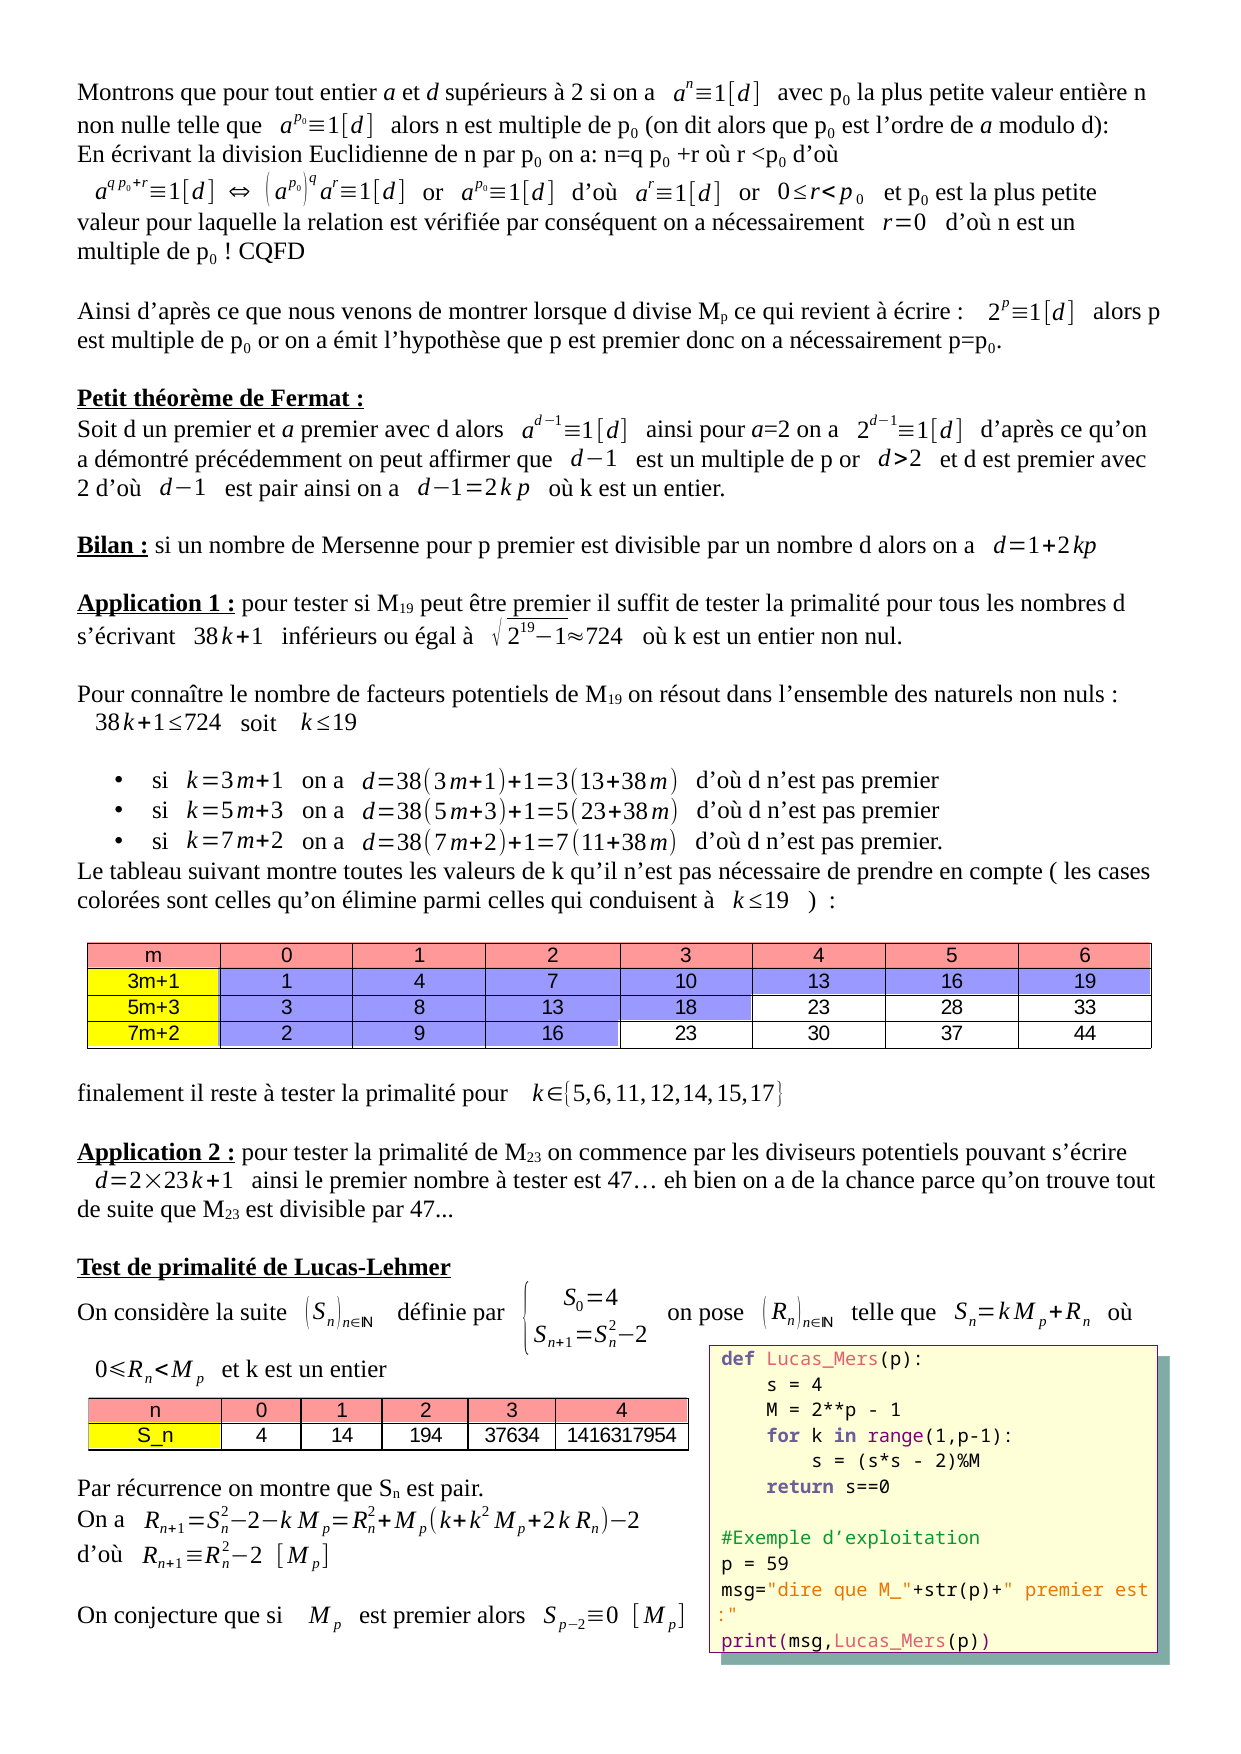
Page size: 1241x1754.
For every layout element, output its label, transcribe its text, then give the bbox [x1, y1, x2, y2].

text Petit théorème de Fermat : [77, 383, 1163, 412]
text Ainsi d’après ce que nous venons de montrer lorsque d divise Mp ce qui revient à écrire : alors p est multiple de p₀ or on a émit l’hypothèse que p est premier donc on a nécessairement p=p₀. [77, 293, 1163, 354]
text En écrivant la division Euclidienne de n par p₀ on a: n=q p₀ +r où r <p₀ d’oùord’oùoret p₀ est la plus petite valeur pour laquelle la relation est vérifiée par conséquent on a nécessairementd’où n est un multiple de p₀ ! CQFD [77, 139, 1163, 265]
text On considère la suite définie paron posetelle queoù et k est un entier [77, 1280, 1163, 1387]
text Test de primalité de Lucas-Lehmer [77, 1252, 1163, 1280]
text On conjecture que si est premier alors [77, 1601, 709, 1633]
text Le tableau suivant montre toutes les valeurs de k qu’il n’est pas nécessaire de prendre en compte ( les cases colorées sont celles qu’on élimine parmi celles qui conduisent à) : [77, 856, 1163, 914]
text Bilan : si un nombre de Mersenne pour p premier est divisible par un nombre d alors on a [77, 530, 1163, 559]
text Par récurrence on montre que Sn est pair. [77, 1473, 709, 1502]
text Soit d un premier et a premier avec d alorsainsi pour a=2 on ad’après ce qu’on a démontré précédemment on peut affirmer queest un multiple de p oret d est premier avec 2 d’oùest pair ainsi on aoù k est un entier. [77, 412, 1163, 501]
text Montrons que pour tout entier a et d supérieurs à 2 si on aavec p₀ la plus petite valeur entière n non nulle telle quealors n est multiple de p₀ (on dit alors que p₀ est l’ordre de a modulo d): [77, 75, 1163, 139]
text d’où [77, 1537, 709, 1572]
text Application 2 : pour tester la primalité de M23 on commence par les diviseurs potentiels pouvant s’écrire ainsi le premier nombre à tester est 47… eh bien on a de la chance parce qu’on trouve tout de suite que M23 est divisible par 47... [77, 1137, 1163, 1223]
text Pour connaître le nombre de facteurs potentiels de M19 on résout dans l’ensemble des naturels non nuls :soit [77, 679, 1163, 736]
list sion ad’où d n’est pas premier [114, 796, 1163, 826]
text finalement il reste à tester la primalité pour [77, 1078, 1163, 1108]
text On a [77, 1502, 709, 1537]
list sion ad’où d n’est pas premier [114, 765, 1163, 796]
text Application 1 : pour tester si M19 peut être premier il suffit de tester la primalité pour tous les nombres d s’écrivantinférieurs ou égal àoù k est un entier non nul. [77, 588, 1163, 650]
list sion ad’où d n’est pas premier. [114, 826, 1163, 856]
